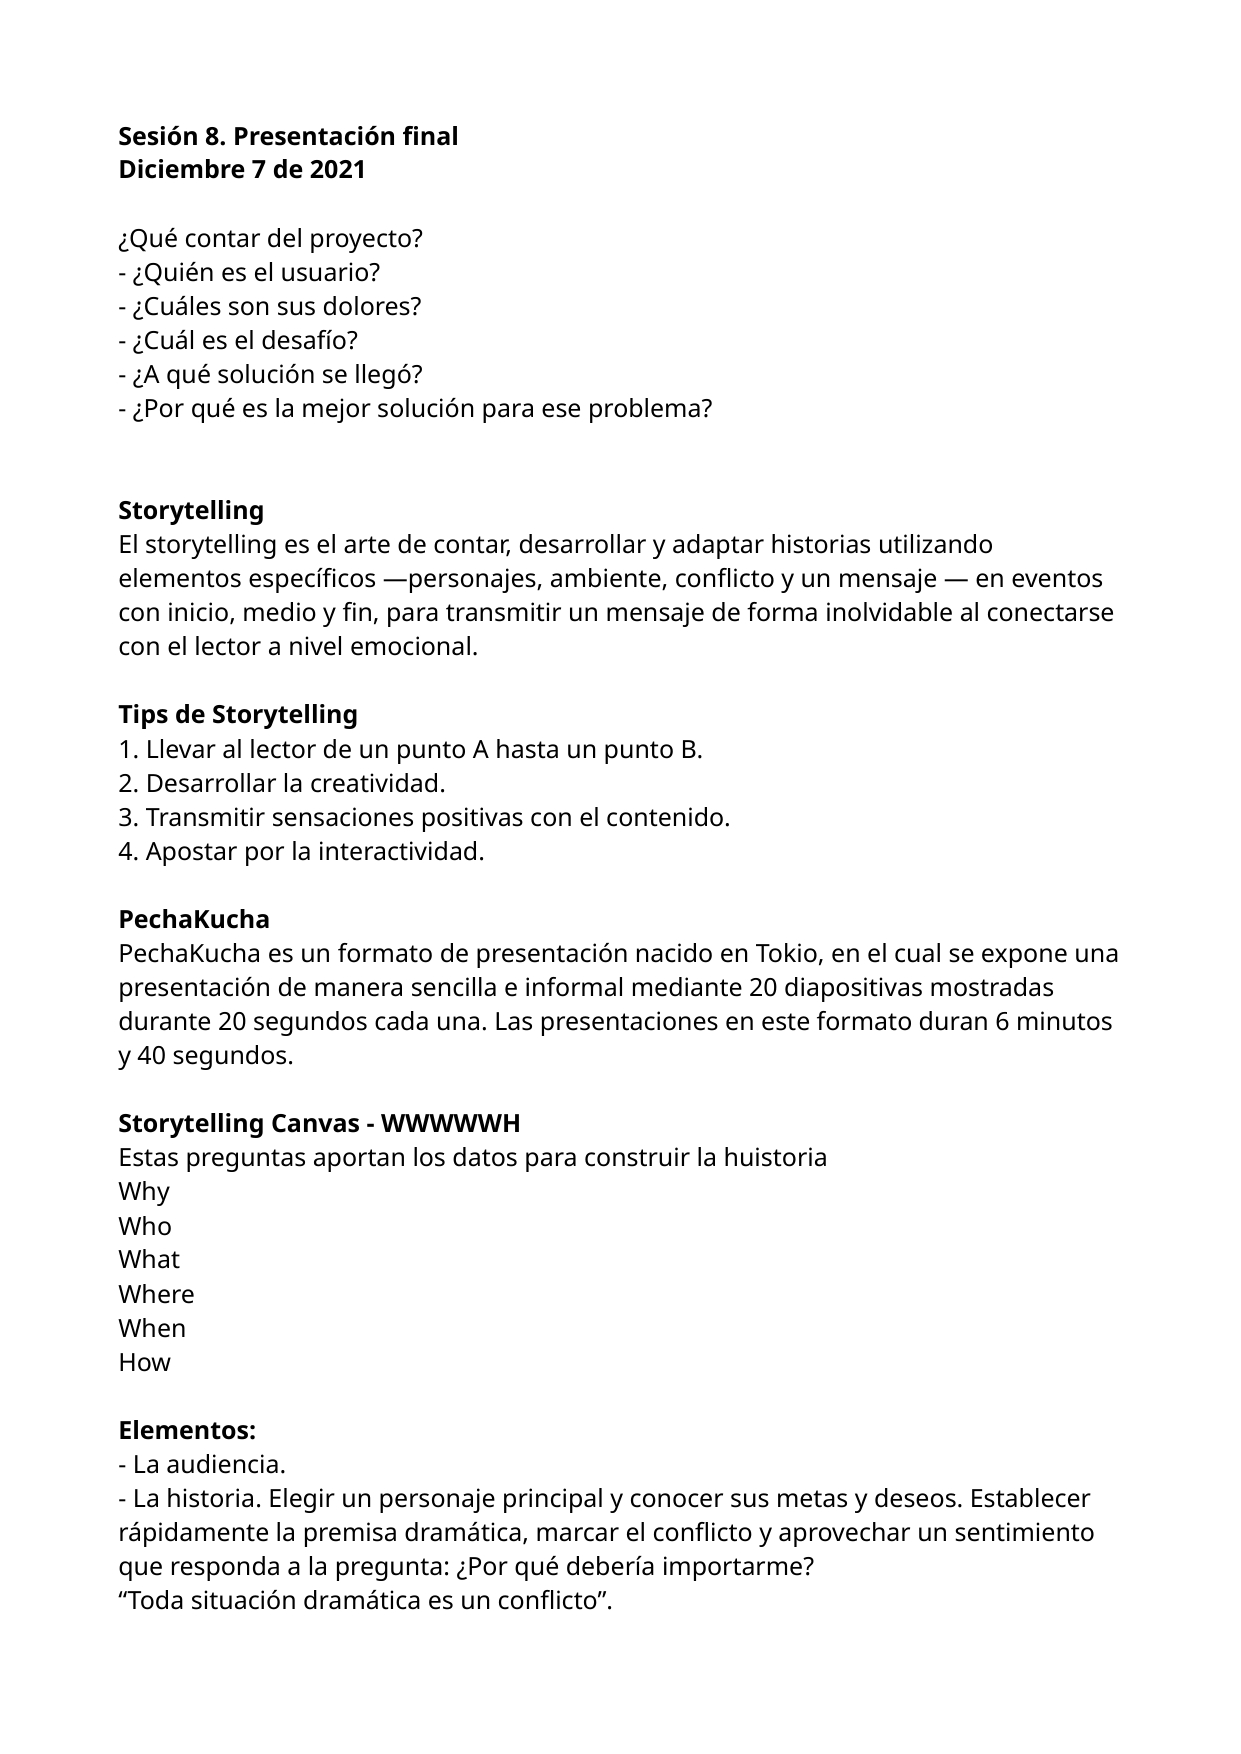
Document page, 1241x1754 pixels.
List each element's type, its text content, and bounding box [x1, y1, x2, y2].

text - La audiencia. [118, 1447, 1122, 1481]
text PechaKucha [118, 902, 1122, 936]
text Sesión 8. Presentación final [118, 118, 1122, 152]
text Why [118, 1174, 1122, 1208]
text - ¿Quién es el usuario? [118, 254, 1122, 288]
text Diciembre 7 de 2021 [118, 152, 1122, 186]
text - ¿Por qué es la mejor solución para ese problema? [118, 391, 1122, 425]
text Elementos: [118, 1412, 1122, 1447]
text - ¿Cuál es el desafío? [118, 322, 1122, 357]
text 3. Transmitir sensaciones positivas con el contenido. [118, 799, 1122, 833]
text - La historia. Elegir un personaje principal y conocer sus metas y deseos. Establecer rápidamente la premisa dramática, marcar el conflicto y aprovechar un sentimiento que responda a la pregunta: ¿Por qué debería importarme? [118, 1481, 1122, 1583]
text ¿Qué contar del proyecto? [118, 220, 1122, 254]
text Storytelling [118, 493, 1122, 527]
text Estas preguntas aportan los datos para construir la huistoria [118, 1140, 1122, 1174]
text 1. Llevar al lector de un punto A hasta un punto B. [118, 731, 1122, 765]
text How [118, 1344, 1122, 1378]
text El storytelling es el arte de contar, desarrollar y adaptar historias utilizando elementos específicos —personajes, ambiente, conflicto y un mensaje — en eventos con inicio, medio y fin, para transmitir un mensaje de forma inolvidable al conectarse con el lector a nivel emocional. [118, 527, 1122, 663]
text What [118, 1242, 1122, 1276]
text Storytelling Canvas - WWWWWH [118, 1106, 1122, 1140]
text Who [118, 1208, 1122, 1242]
text - ¿Cuáles son sus dolores? [118, 288, 1122, 322]
text PechaKucha es un formato de presentación nacido en Tokio, en el cual se expone una presentación de manera sencilla e informal mediante 20 diapositivas mostradas durante 20 segundos cada una. Las presentaciones en este formato duran 6 minutos y 40 segundos. [118, 936, 1122, 1072]
text 2. Desarrollar la creatividad. [118, 765, 1122, 799]
text Tips de Storytelling [118, 697, 1122, 731]
text When [118, 1310, 1122, 1344]
text “Toda situación dramática es un conflicto”. [118, 1583, 1122, 1617]
text Where [118, 1276, 1122, 1310]
text - ¿A qué solución se llegó? [118, 357, 1122, 391]
text 4. Apostar por la interactividad. [118, 833, 1122, 867]
